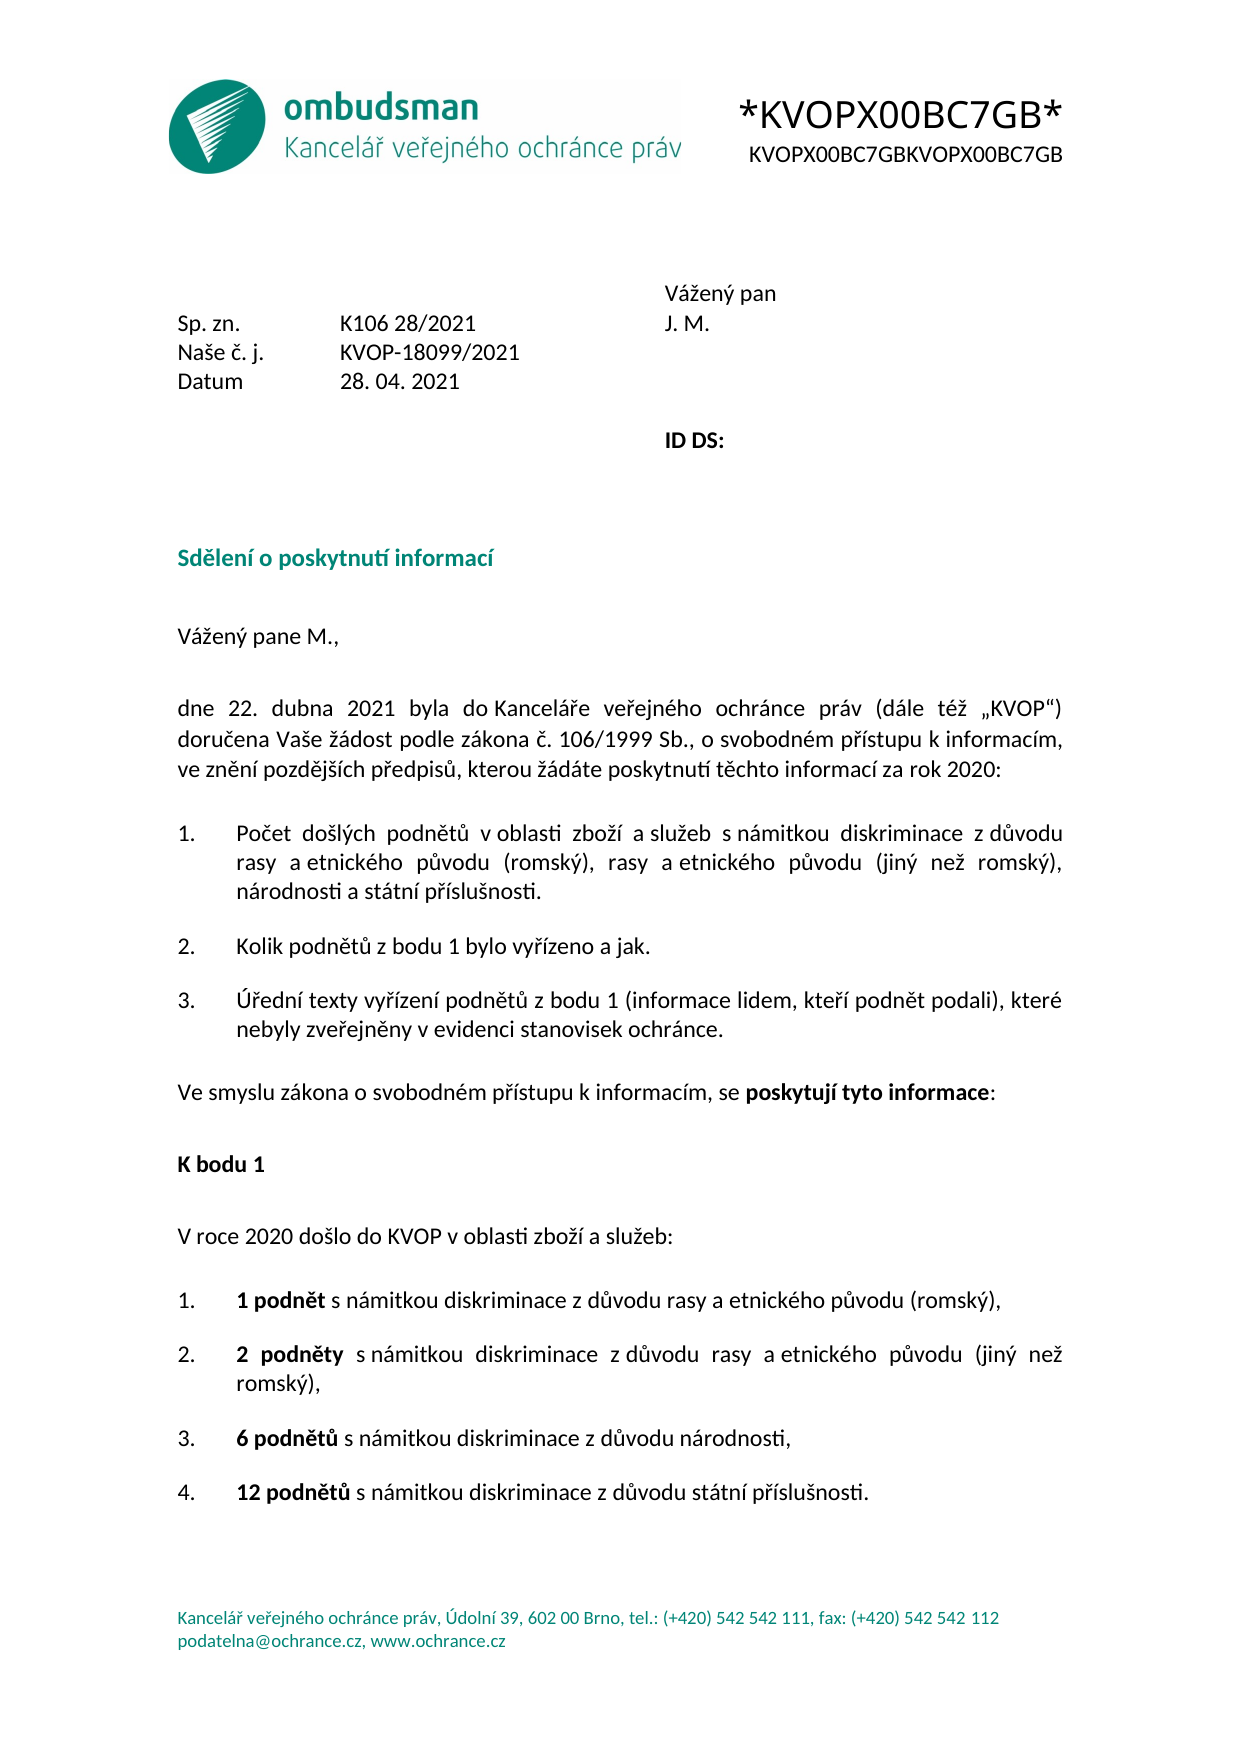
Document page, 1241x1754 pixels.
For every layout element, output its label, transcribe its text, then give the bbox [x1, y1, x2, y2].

table_header K106 28/2021 KVOP-18099/2021 28. 04. 2021 [340, 220, 664, 542]
text dne 22. dubna 2021 byla do Kanceláře veřejného ochránce práv (dále též „KVOP“) doručena Vaše žádost podle zákona č. 106/1999 Sb., o svobodném přístupu k informacím, ve znění pozdějších předpisů, kterou žádáte poskytnutí těchto informací za rok 2020: [177, 693, 1063, 783]
list Úřední texty vyřízení podnětů z bodu 1 (informace lidem, kteří podnět podali), které nebyly zveřejněny v evidenci stanovisek ochránce. [177, 985, 1063, 1043]
list Kolik podnětů z bodu 1 bylo vyřízeno a jak. [177, 931, 1063, 960]
text K bodu 1 [177, 1149, 1063, 1178]
list 1 podnět s námitkou diskriminace z důvodu rasy a etnického původu (romský), [177, 1285, 1063, 1314]
table_header Sp. zn. Naše č. j. Datum [177, 220, 340, 542]
list 6 podnětů s námitkou diskriminace z důvodu národnosti, [177, 1423, 1063, 1452]
subtitle Sdělení o poskytnutí informací [177, 542, 1063, 572]
list 12 podnětů s námitkou diskriminace z důvodu státní příslušnosti. [177, 1477, 1063, 1506]
list 2 podněty s námitkou diskriminace z důvodu rasy a etnického původu (jiný než romský), [177, 1339, 1063, 1398]
text Ve smyslu zákona o svobodném přístupu k informacím, se poskytují tyto informace: [177, 1077, 1063, 1106]
text Vážený pane M., [177, 621, 1063, 651]
table_header Vážený pan J. M. ID DS: [665, 220, 1085, 542]
list Počet došlých podnětů v oblasti zboží a služeb s námitkou diskriminace z důvodu rasy a etnického původu (romský), rasy a etnického původu (jiný než romský), národnosti a státní příslušnosti. [177, 818, 1063, 906]
text V roce 2020 došlo do KVOP v oblasti zboží a služeb: [177, 1221, 1063, 1250]
